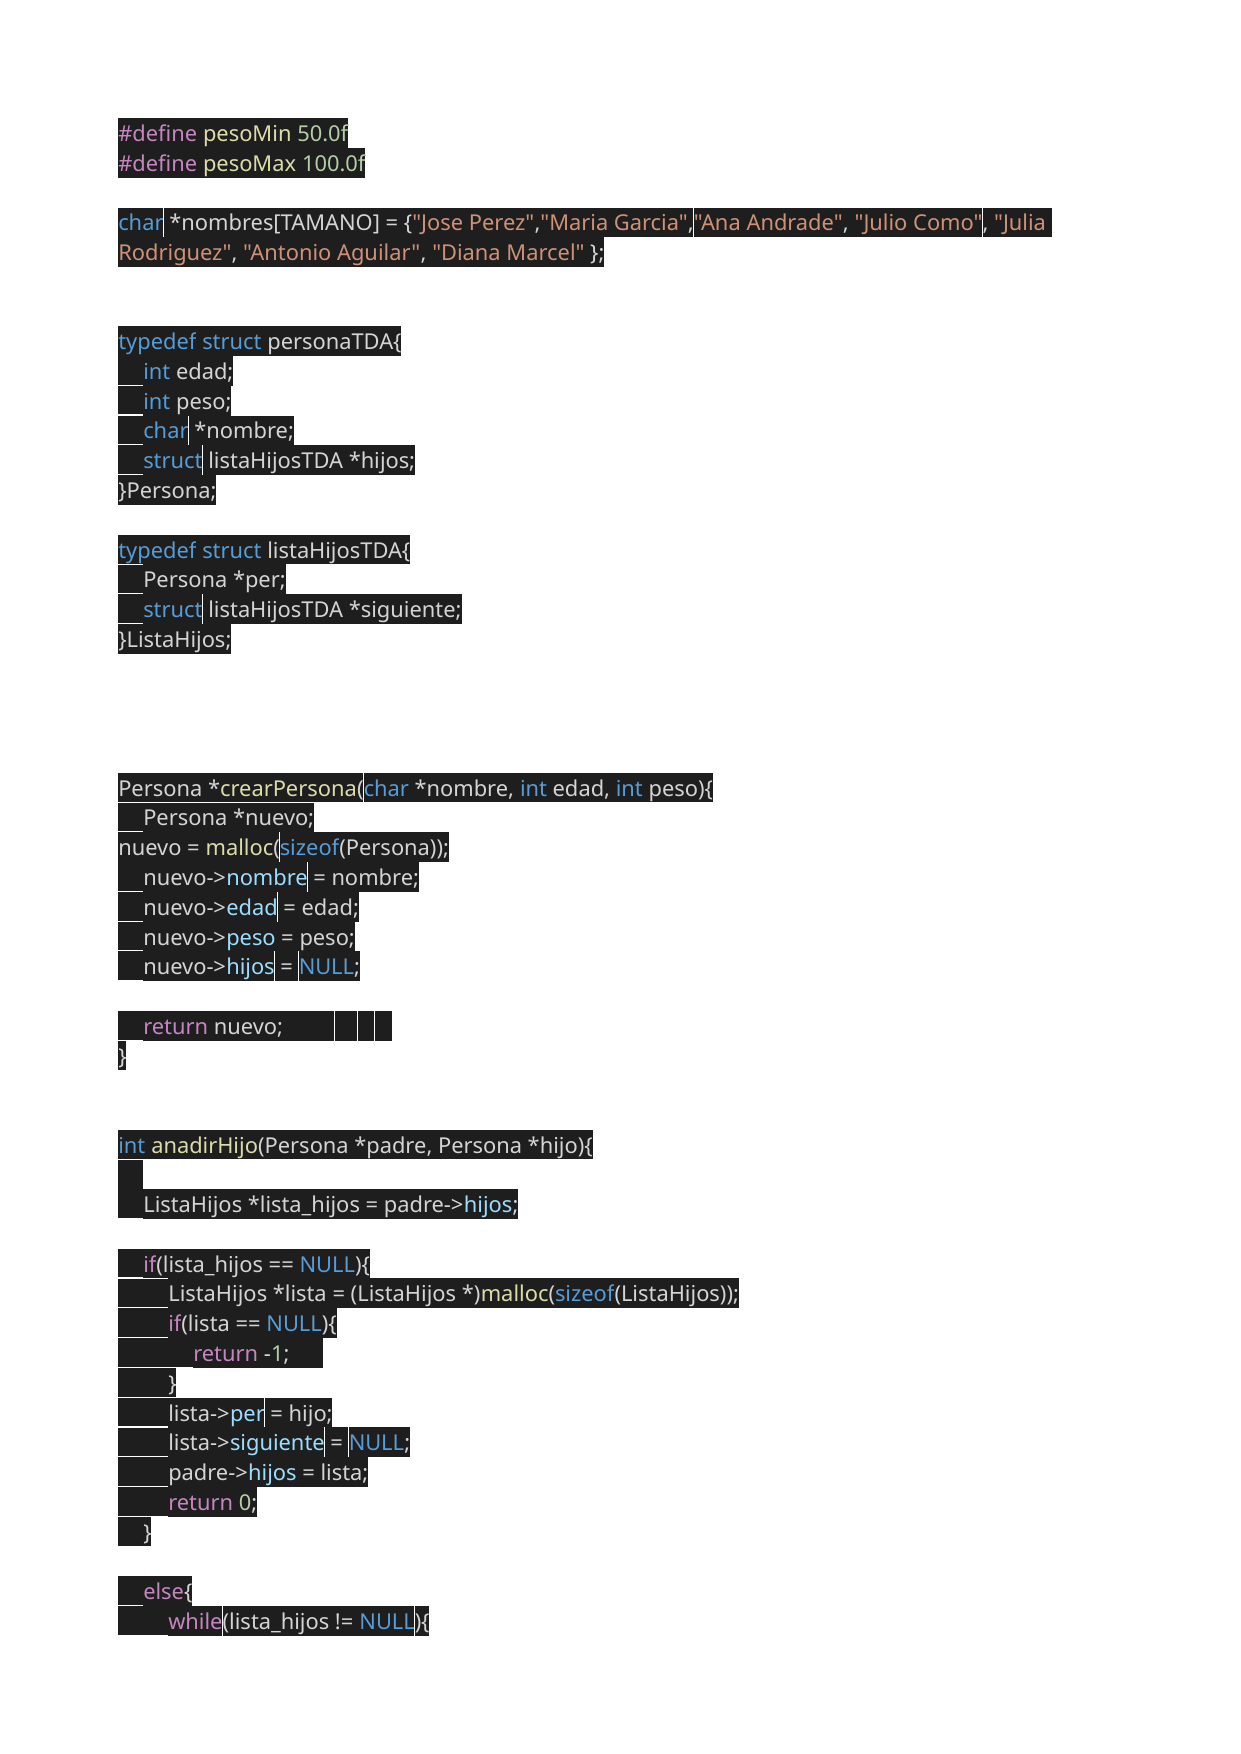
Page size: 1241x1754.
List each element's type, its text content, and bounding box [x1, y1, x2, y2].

text if(lista_hijos == NULL){ [118, 1248, 1122, 1278]
text nuevo = malloc(sizeof(Persona)); [118, 832, 1122, 862]
text return 0; [118, 1487, 1122, 1517]
text nuevo->edad = edad; [118, 892, 1122, 922]
text nuevo->peso = peso; [118, 922, 1122, 951]
text char *nombre; [118, 416, 1122, 445]
text int edad; [118, 356, 1122, 386]
text struct listaHijosTDA *hijos; [118, 445, 1122, 475]
text nuevo->hijos = NULL; [118, 951, 1122, 981]
text else{ [118, 1576, 1122, 1606]
text } [118, 1041, 1122, 1070]
text struct listaHijosTDA *siguiente; [118, 594, 1122, 624]
text Persona *crearPersona(char *nombre, int edad, int peso){ [118, 773, 1122, 802]
text while(lista_hijos != NULL){ [118, 1606, 1122, 1636]
text typedef struct listaHijosTDA{ [118, 534, 1122, 564]
text typedef struct personaTDA{ [118, 326, 1122, 356]
text int peso; [118, 386, 1122, 416]
text #define pesoMin 50.0f [118, 118, 1122, 148]
text char *nombres[TAMANO] = {"Jose Perez","Maria Garcia","Ana Andrade", "Julio Como", "Julia Rodriguez", "Antonio Aguilar", "Diana Marcel" }; [118, 207, 1122, 267]
text ListaHijos *lista = (ListaHijos *)malloc(sizeof(ListaHijos)); [118, 1278, 1122, 1308]
text nuevo->nombre = nombre; [118, 862, 1122, 892]
text }Persona; [118, 475, 1122, 505]
text }ListaHijos; [118, 624, 1122, 654]
text if(lista == NULL){ [118, 1308, 1122, 1338]
text return nuevo; [118, 1011, 1122, 1041]
text lista->per = hijo; [118, 1397, 1122, 1427]
text } [118, 1517, 1122, 1546]
text Persona *per; [118, 564, 1122, 594]
text return -1; [118, 1338, 1122, 1368]
text padre->hijos = lista; [118, 1457, 1122, 1487]
text int anadirHijo(Persona *padre, Persona *hijo){ [118, 1129, 1122, 1159]
text Persona *nuevo; [118, 802, 1122, 832]
text #define pesoMax 100.0f [118, 148, 1122, 178]
text } [118, 1368, 1122, 1397]
text lista->siguiente = NULL; [118, 1427, 1122, 1457]
text ListaHijos *lista_hijos = padre->hijos; [118, 1189, 1122, 1219]
